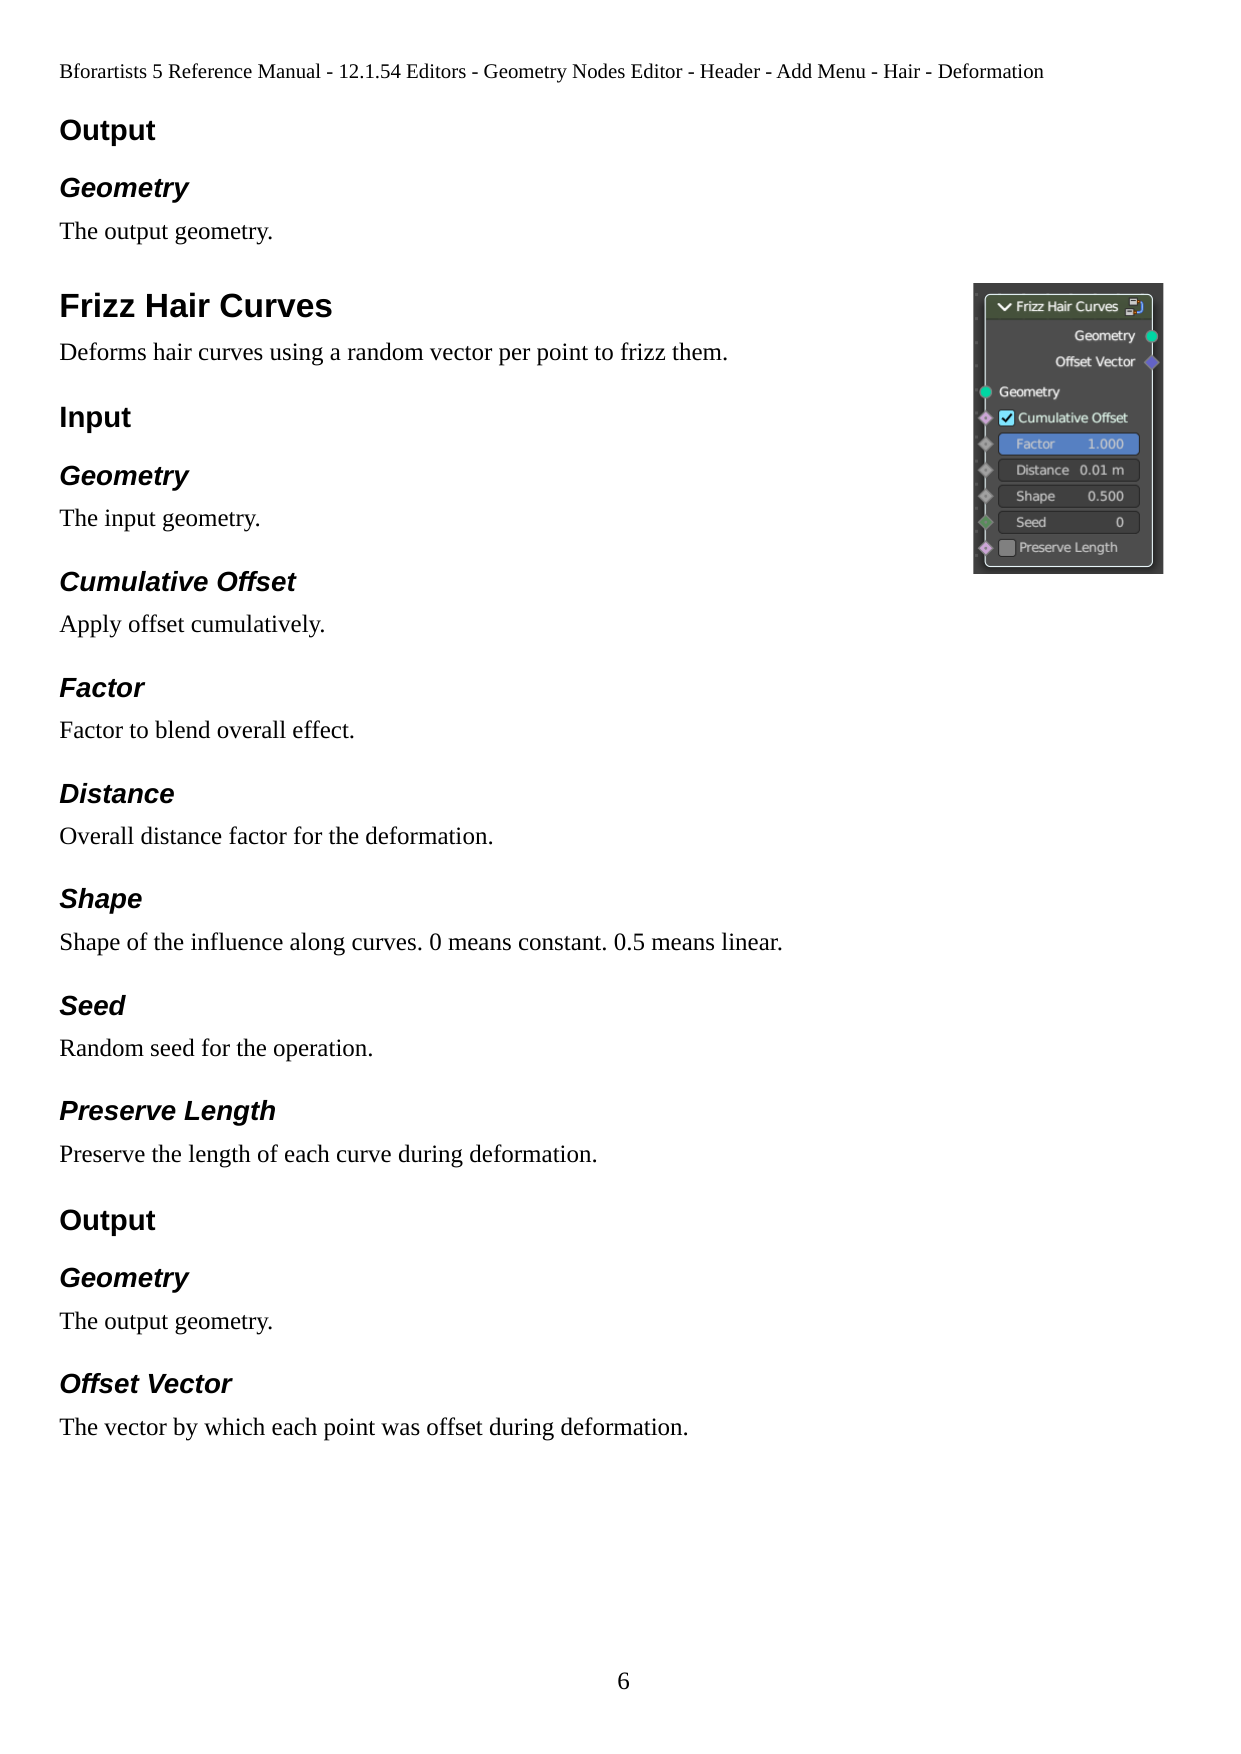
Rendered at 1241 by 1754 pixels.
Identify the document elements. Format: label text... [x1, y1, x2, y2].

subtitle [1164, 286, 1181, 324]
subtitle Output [59, 1203, 1181, 1237]
subtitle [1164, 400, 1181, 434]
subtitle [1164, 459, 1181, 491]
subtitle Geometry [59, 459, 973, 491]
text Apply offset cumulatively. [59, 609, 1181, 638]
text Shape of the influence along curves. 0 means constant. 0.5 means linear. [59, 927, 1181, 956]
subtitle Cumulative Offset [59, 565, 1181, 597]
subtitle Offset Vector [59, 1367, 1181, 1399]
subtitle Geometry [59, 1262, 1181, 1293]
subtitle Preserve Length [59, 1095, 1181, 1127]
text Preserve the length of each curve during deformation. [59, 1139, 1181, 1168]
subtitle Geometry [59, 171, 1181, 203]
text Random seed for the operation. [59, 1033, 1181, 1062]
text Overall distance factor for the deformation. [59, 821, 1181, 850]
text The vector by which each point was offset during deformation. [59, 1412, 1181, 1441]
text The output geometry. [59, 1306, 1181, 1335]
subtitle Seed [59, 989, 1181, 1021]
text The input geometry. [59, 503, 973, 532]
subtitle Shape [59, 883, 1181, 915]
subtitle Input [59, 400, 973, 434]
subtitle Frizz Hair Curves [59, 286, 973, 324]
text [1164, 503, 1181, 532]
text The output geometry. [59, 216, 1181, 244]
picture [973, 283, 1164, 574]
text Deforms hair curves using a random vector per point to frizz them. [59, 337, 973, 366]
subtitle Factor [59, 671, 1181, 703]
subtitle Output [59, 113, 1181, 146]
subtitle Distance [59, 777, 1181, 809]
text Factor to blend overall effect. [59, 715, 1181, 744]
